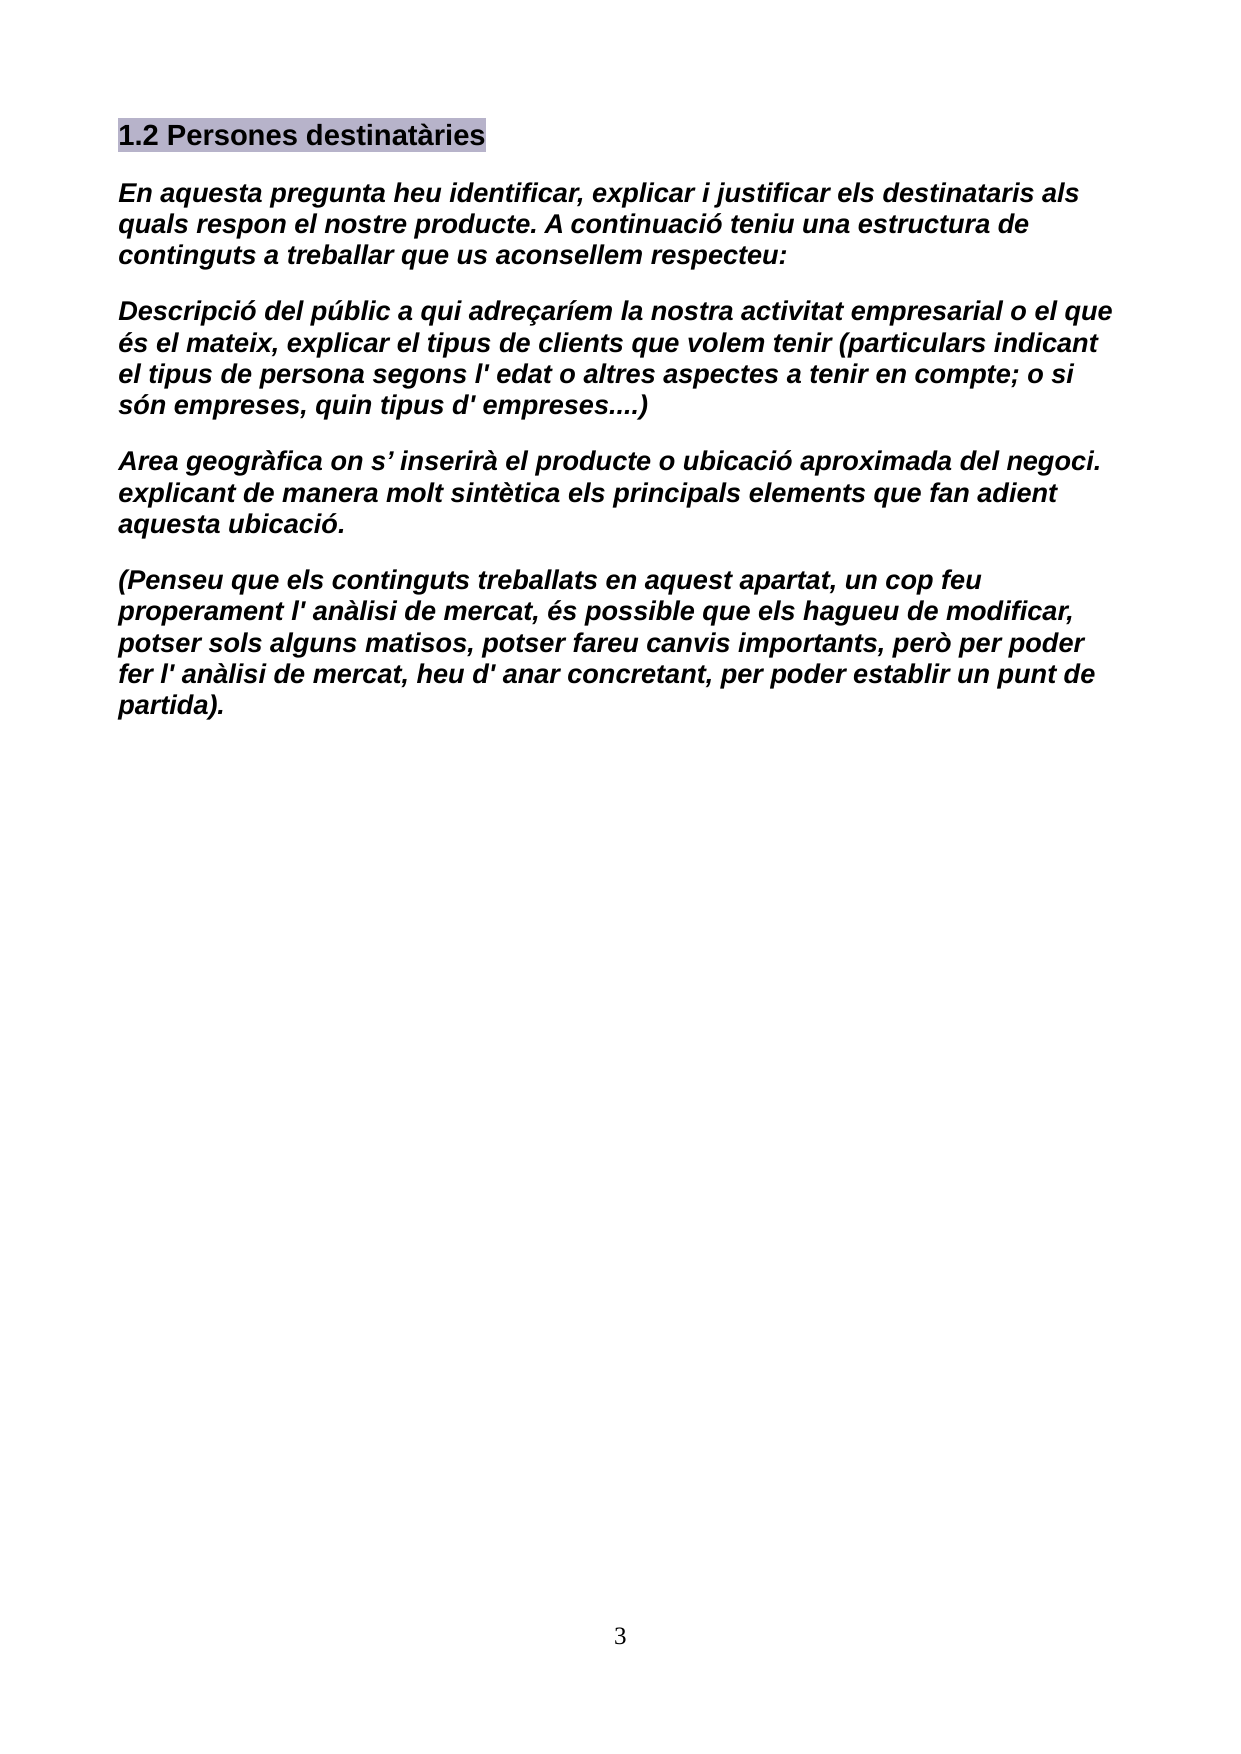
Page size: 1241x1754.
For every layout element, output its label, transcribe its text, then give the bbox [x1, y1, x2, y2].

subtitle En aquesta pregunta heu identificar, explicar i justificar els destinataris als quals respon el nostre producte. A continuació teniu una estructura de continguts a treballar que us aconsellem respecteu: [118, 177, 1122, 270]
subtitle 1.2 Persones destinatàries [118, 118, 1122, 152]
subtitle Area geogràfica on s’ inserirà el producte o ubicació aproximada del negoci. explicant de manera molt sintètica els principals elements que fan adient aquesta ubicació. [118, 445, 1122, 539]
subtitle Descripció del públic a qui adreçaríem la nostra activitat empresarial o el que és el mateix, explicar el tipus de clients que volem tenir (particulars indicant el tipus de persona segons l' edat o altres aspectes a tenir en compte; o si són empreses, quin tipus d' empreses....) [118, 295, 1122, 420]
subtitle (Penseu que els continguts treballats en aquest apartat, un cop feu properament l' anàlisi de mercat, és possible que els hagueu de modificar, potser sols alguns matisos, potser fareu canvis importants, però per poder fer l' anàlisi de mercat, heu d' anar concretant, per poder establir un punt de partida). [118, 564, 1122, 752]
